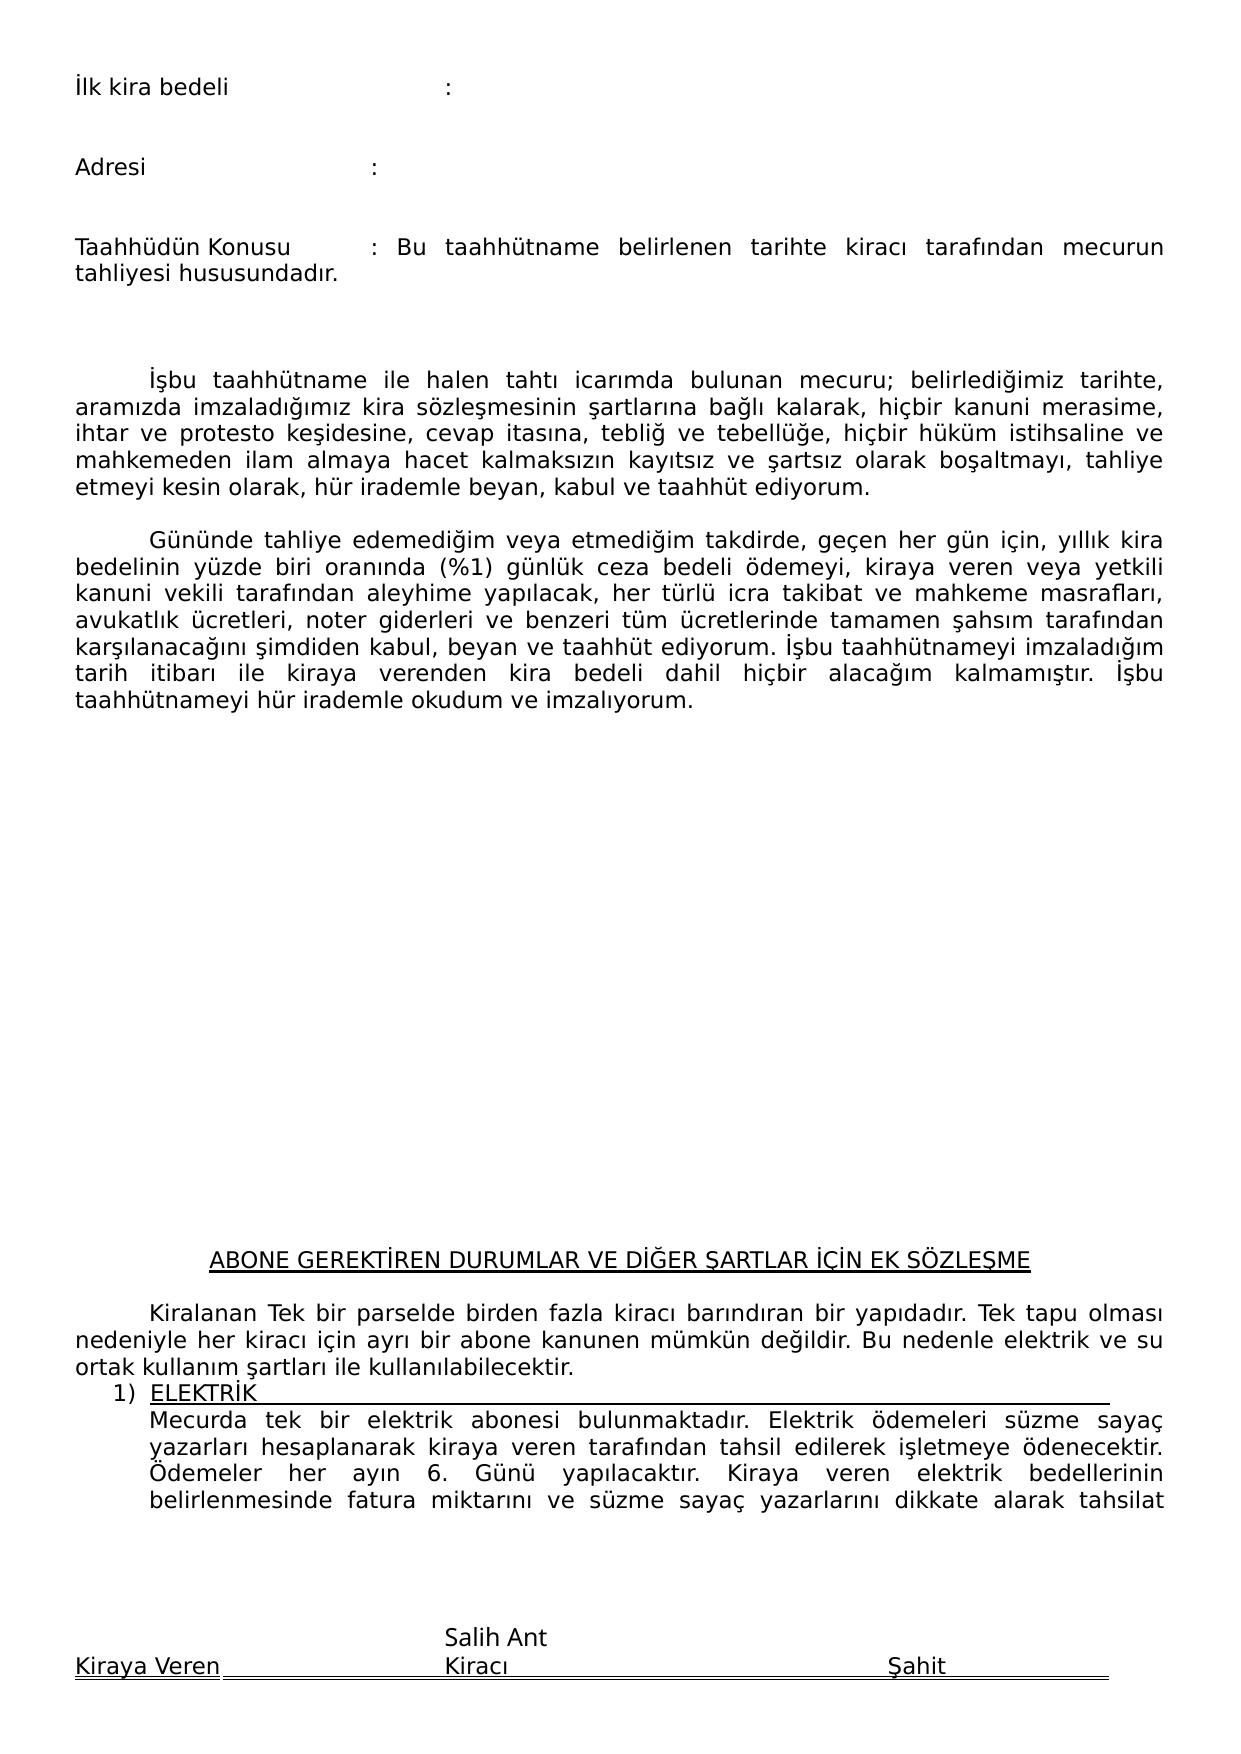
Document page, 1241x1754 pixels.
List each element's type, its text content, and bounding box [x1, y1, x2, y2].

text İşbu taahhütname ile halen tahtı icarımda bulunan mecuru; belirlediğimiz tarihte, aramızda imzaladığımız kira sözleşmesinin şartlarına bağlı kalarak, hiçbir kanuni merasime, ihtar ve protesto keşidesine, cevap itasına, tebliğ ve tebellüğe, hiçbir hüküm istihsaline ve mahkemeden ilam almaya hacet kalmaksızın kayıtsız ve şartsız olarak boşaltmayı, tahliye etmeyi kesin olarak, hür irademle beyan, kabul ve taahhüt ediyorum. [75, 367, 1165, 500]
text Mecurda tek bir elektrik abonesi bulunmaktadır. Elektrik ödemeleri süzme sayaç yazarları hesaplanarak kiraya veren tarafından tahsil edilerek işletmeye ödenecektir. Ödemeler her ayın 6. Günü yapılacaktır. Kiraya veren elektrik bedellerinin belirlenmesinde fatura miktarını ve süzme sayaç yazarlarını dikkate alarak tahsilat [149, 1407, 1165, 1514]
text Kiralanan Tek bir parselde birden fazla kiracı barındıran bir yapıdadır. Tek tapu olması nedeniyle her kiracı için ayrı bir abone kanunen mümkün değildir. Bu nedenle elektrik ve su ortak kullanım şartları ile kullanılabilecektir. [75, 1300, 1165, 1380]
text Taahhüdün Konusu : Bu taahhütname belirlenen tarihte kiracı tarafından mecurun tahliyesi hususundadır. [75, 234, 1165, 287]
text ABONE GEREKTİREN DURUMLAR VE DİĞER ŞARTLAR İÇİN EK SÖZLEŞME [75, 1247, 1165, 1274]
text Adresi : [75, 154, 1165, 180]
text Gününde tahliye edemediğim veya etmediğim takdirde, geçen her gün için, yıllık kira bedelinin yüzde biri oranında (%1) günlük ceza bedeli ödemeyi, kiraya veren veya yetkili kanuni vekili tarafından aleyhime yapılacak, her türlü icra takibat ve mahkeme masrafları, avukatlık ücretleri, noter giderleri ve benzeri tüm ücretlerinde tamamen şahsım tarafından karşılanacağını şimdiden kabul, beyan ve taahhüt ediyorum. İşbu taahhütnameyi imzaladığım tarih itibarı ile kiraya verenden kira bedeli dahil hiçbir alacağım kalmamıştır. İşbu taahhütnameyi hür irademle okudum ve imzalıyorum. [75, 527, 1165, 714]
list ELEKTRİK [112, 1380, 1165, 1407]
text İlk kira bedeli : [75, 74, 1165, 100]
